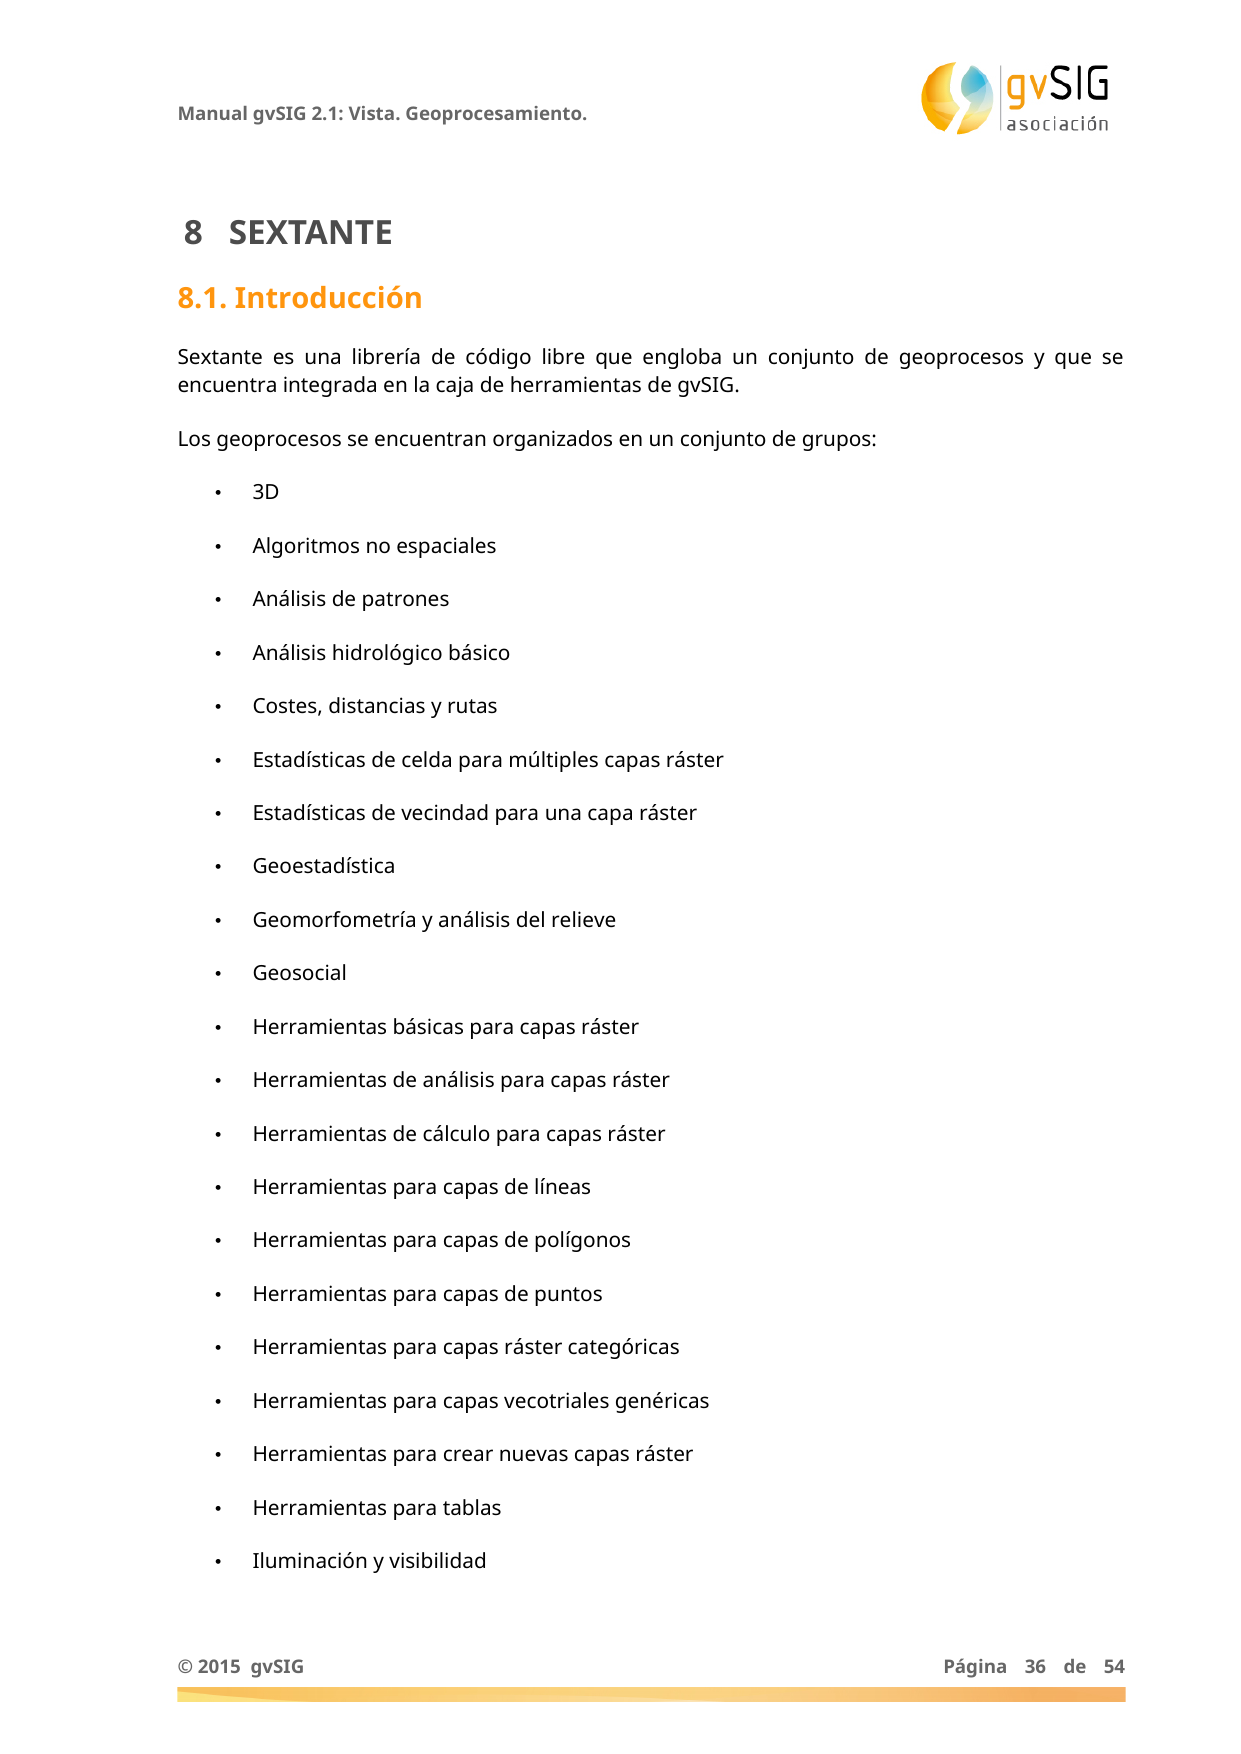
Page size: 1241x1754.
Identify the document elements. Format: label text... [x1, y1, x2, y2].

list Herramientas para capas de líneas [215, 1172, 1125, 1201]
list Geomorfometría y análisis del relieve [215, 905, 1125, 933]
list Costes, distancias y rutas [215, 691, 1125, 720]
list Estadísticas de celda para múltiples capas ráster [215, 745, 1125, 773]
list 3D [215, 477, 1125, 506]
list Herramientas de análisis para capas ráster [215, 1065, 1125, 1094]
list Herramientas para capas de puntos [215, 1279, 1125, 1307]
list Análisis hidrológico básico [215, 638, 1125, 666]
picture [902, 47, 1122, 148]
list Herramientas para crear nuevas capas ráster [215, 1439, 1125, 1468]
list Herramientas para capas de polígonos [215, 1226, 1125, 1254]
subtitle sextante [183, 208, 1125, 254]
list Geosocial [215, 958, 1125, 987]
subtitle 8.1. Introducción [177, 277, 1125, 317]
text Sextante es una librería de código libre que engloba un conjunto de geoprocesos y que se encuentra integrada en la caja de herramientas de gvSIG. [177, 342, 1125, 399]
list Herramientas de cálculo para capas ráster [215, 1119, 1125, 1147]
list Herramientas para tablas [215, 1493, 1125, 1521]
list Herramientas para capas ráster categóricas [215, 1332, 1125, 1361]
list Análisis de patrones [215, 584, 1125, 613]
list Herramientas básicas para capas ráster [215, 1012, 1125, 1040]
list Geoestadística [215, 852, 1125, 880]
list Algoritmos no espaciales [215, 531, 1125, 559]
picture [177, 1687, 1126, 1702]
list Iluminación y visibilidad [215, 1546, 1125, 1575]
list Estadísticas de vecindad para una capa ráster [215, 798, 1125, 827]
list Herramientas para capas vecotriales genéricas [215, 1386, 1125, 1414]
text Los geoprocesos se encuentran organizados en un conjunto de grupos: [177, 424, 1125, 452]
